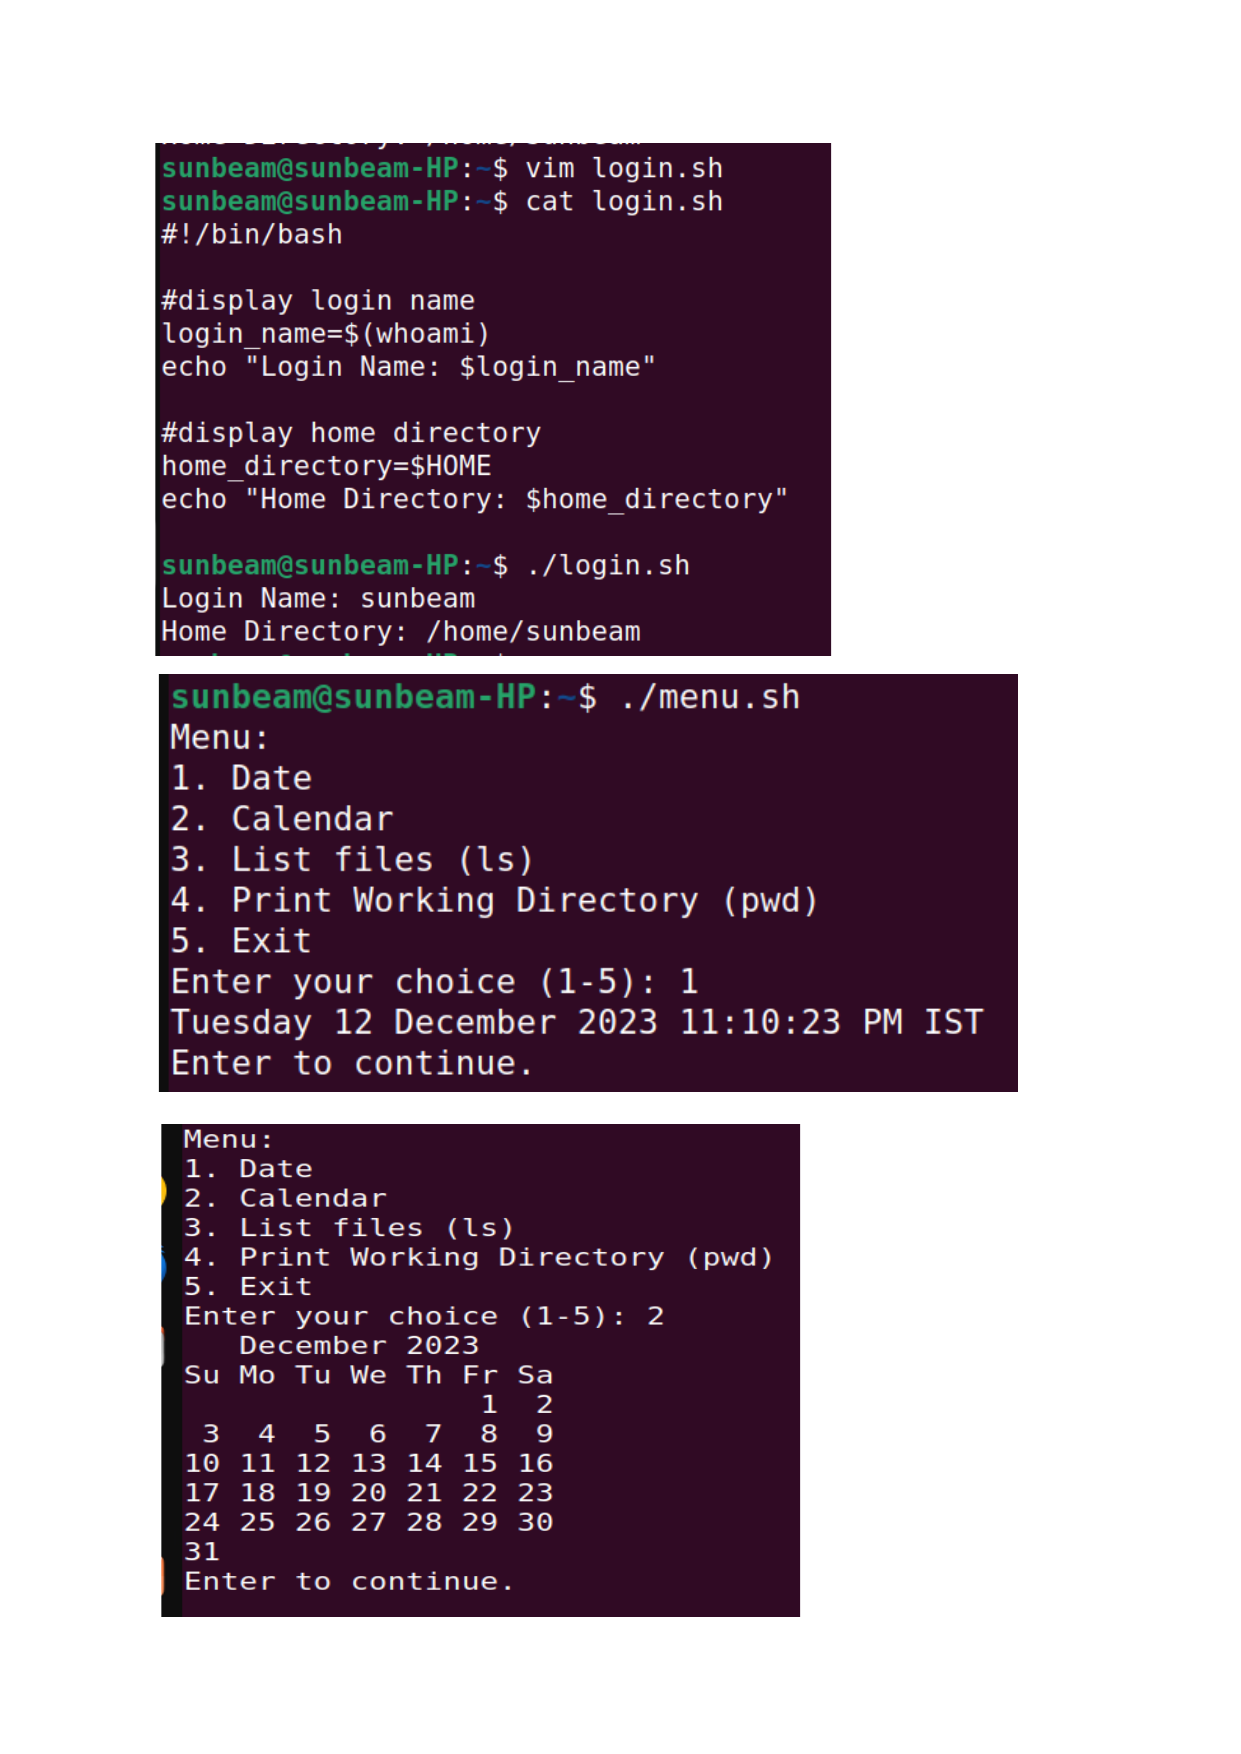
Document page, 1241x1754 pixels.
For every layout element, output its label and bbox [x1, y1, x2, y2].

picture [158, 674, 1018, 1092]
picture [161, 1124, 800, 1617]
picture [155, 143, 832, 656]
